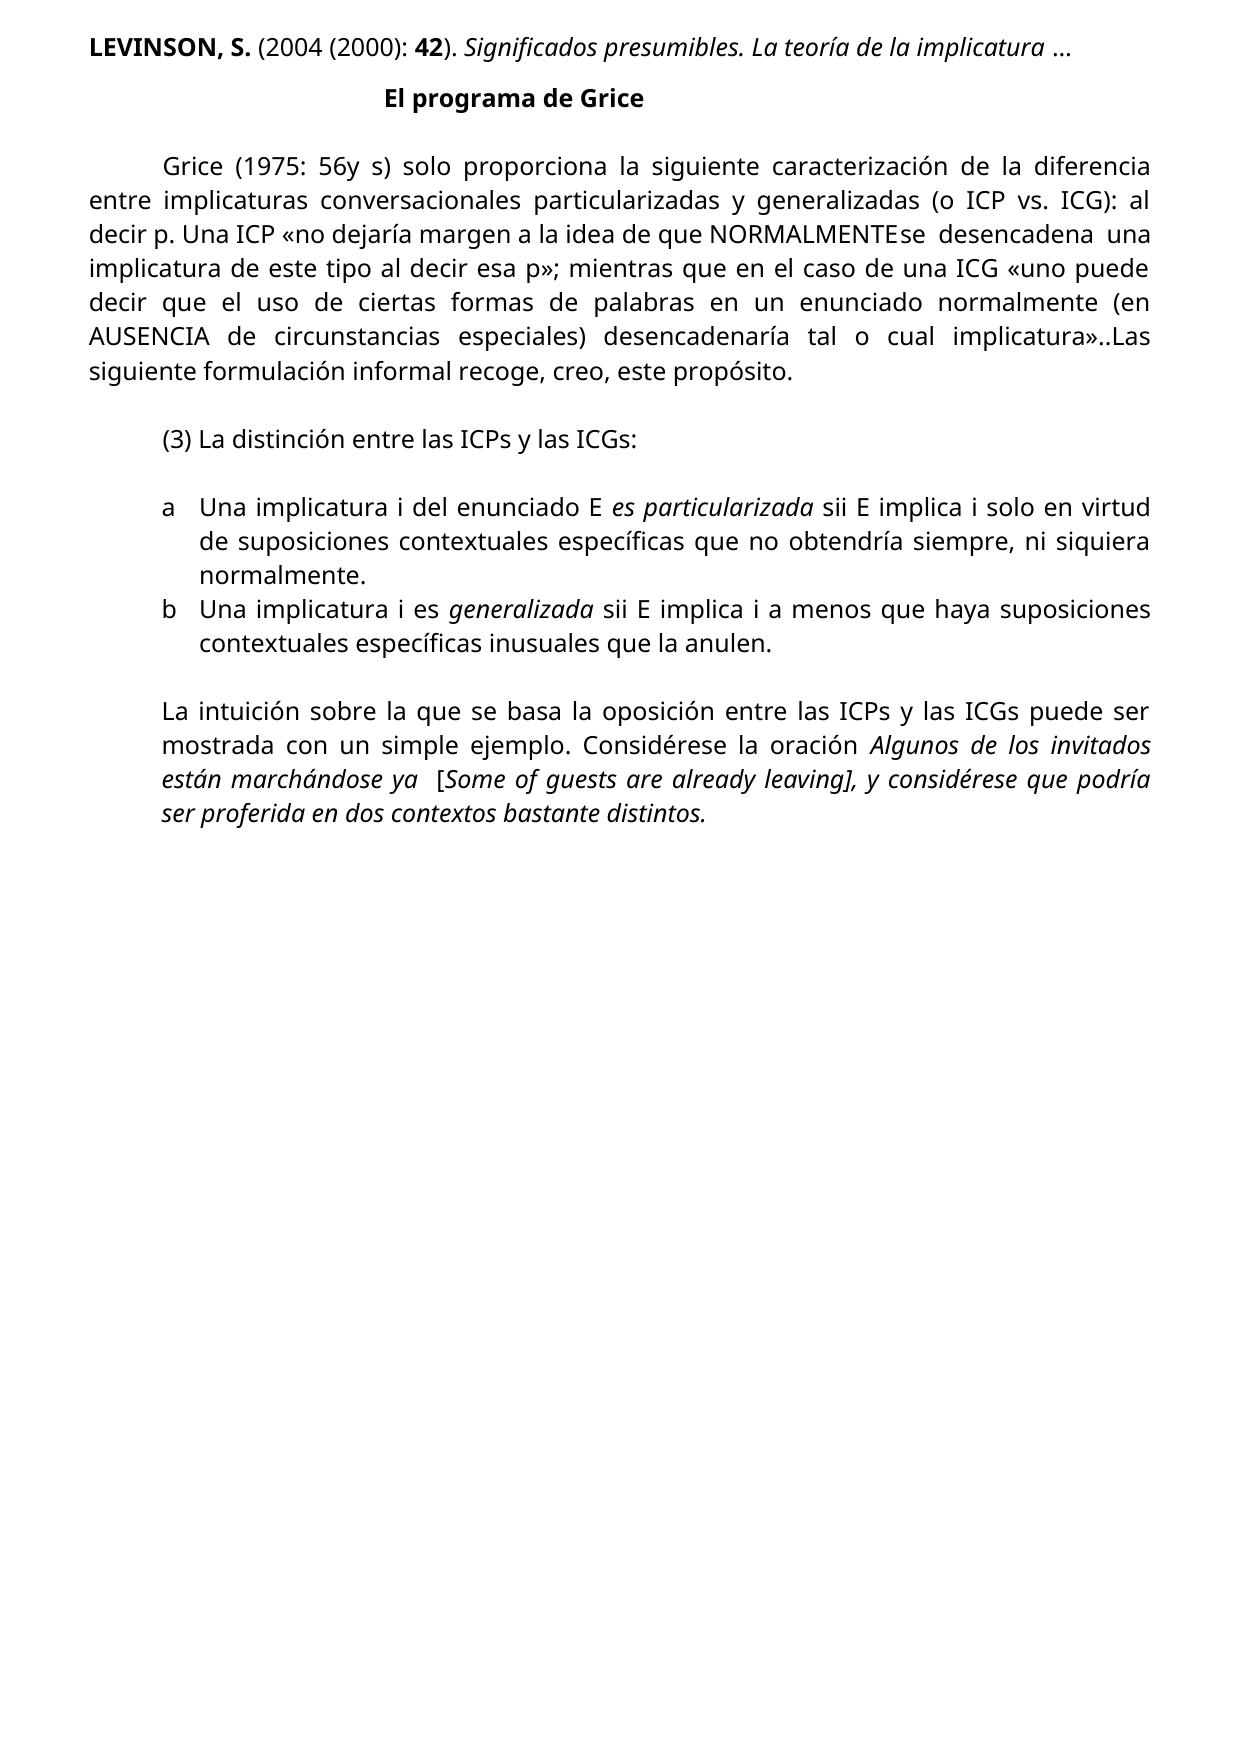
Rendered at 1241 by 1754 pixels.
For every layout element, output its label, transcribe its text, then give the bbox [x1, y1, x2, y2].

text El programa de Grice [88, 81, 1152, 115]
text LEVINSON, S. (2004 (2000): 42). Significados presumibles. La teoría de la implicatura … [88, 29, 1152, 64]
list Una implicatura i del enunciado E es particularizada sii E implica i solo en virtud de suposiciones contextuales específicas que no obtendría siempre, ni siquiera normalmente. [161, 489, 1152, 592]
list Una implicatura i es generalizada sii E implica i a menos que haya suposiciones contextuales específicas inusuales que la anulen. [161, 592, 1152, 660]
text La intuición sobre la que se basa la oposición entre las ICPs y las ICGs puede ser mostrada con un simple ejemplo. Considérese la oración Algunos de los invitados están marchándose ya [Some of guests are already leaving], y considérese que podría ser proferida en dos contextos bastante distintos. [161, 694, 1152, 830]
text (3) La distinción entre las ICPs y las ICGs: [88, 421, 1152, 455]
text Grice (1975: 56y s) solo proporciona la siguiente caracterización de la diferencia entre implicaturas conversacionales particularizadas y generalizadas (o ICP vs. ICG): al decir p. Una ICP «no dejaría margen a la idea de que NORMALMENTE se desencadena una implicatura de este tipo al decir esa p»; mientras que en el caso de una ICG «uno puede decir que el uso de ciertas formas de palabras en un enunciado normalmente (en AUSENCIA de circunstancias especiales) desencadenaría tal o cual implicatura»..Las siguiente formulación informal recoge, creo, este propósito. [88, 149, 1152, 387]
